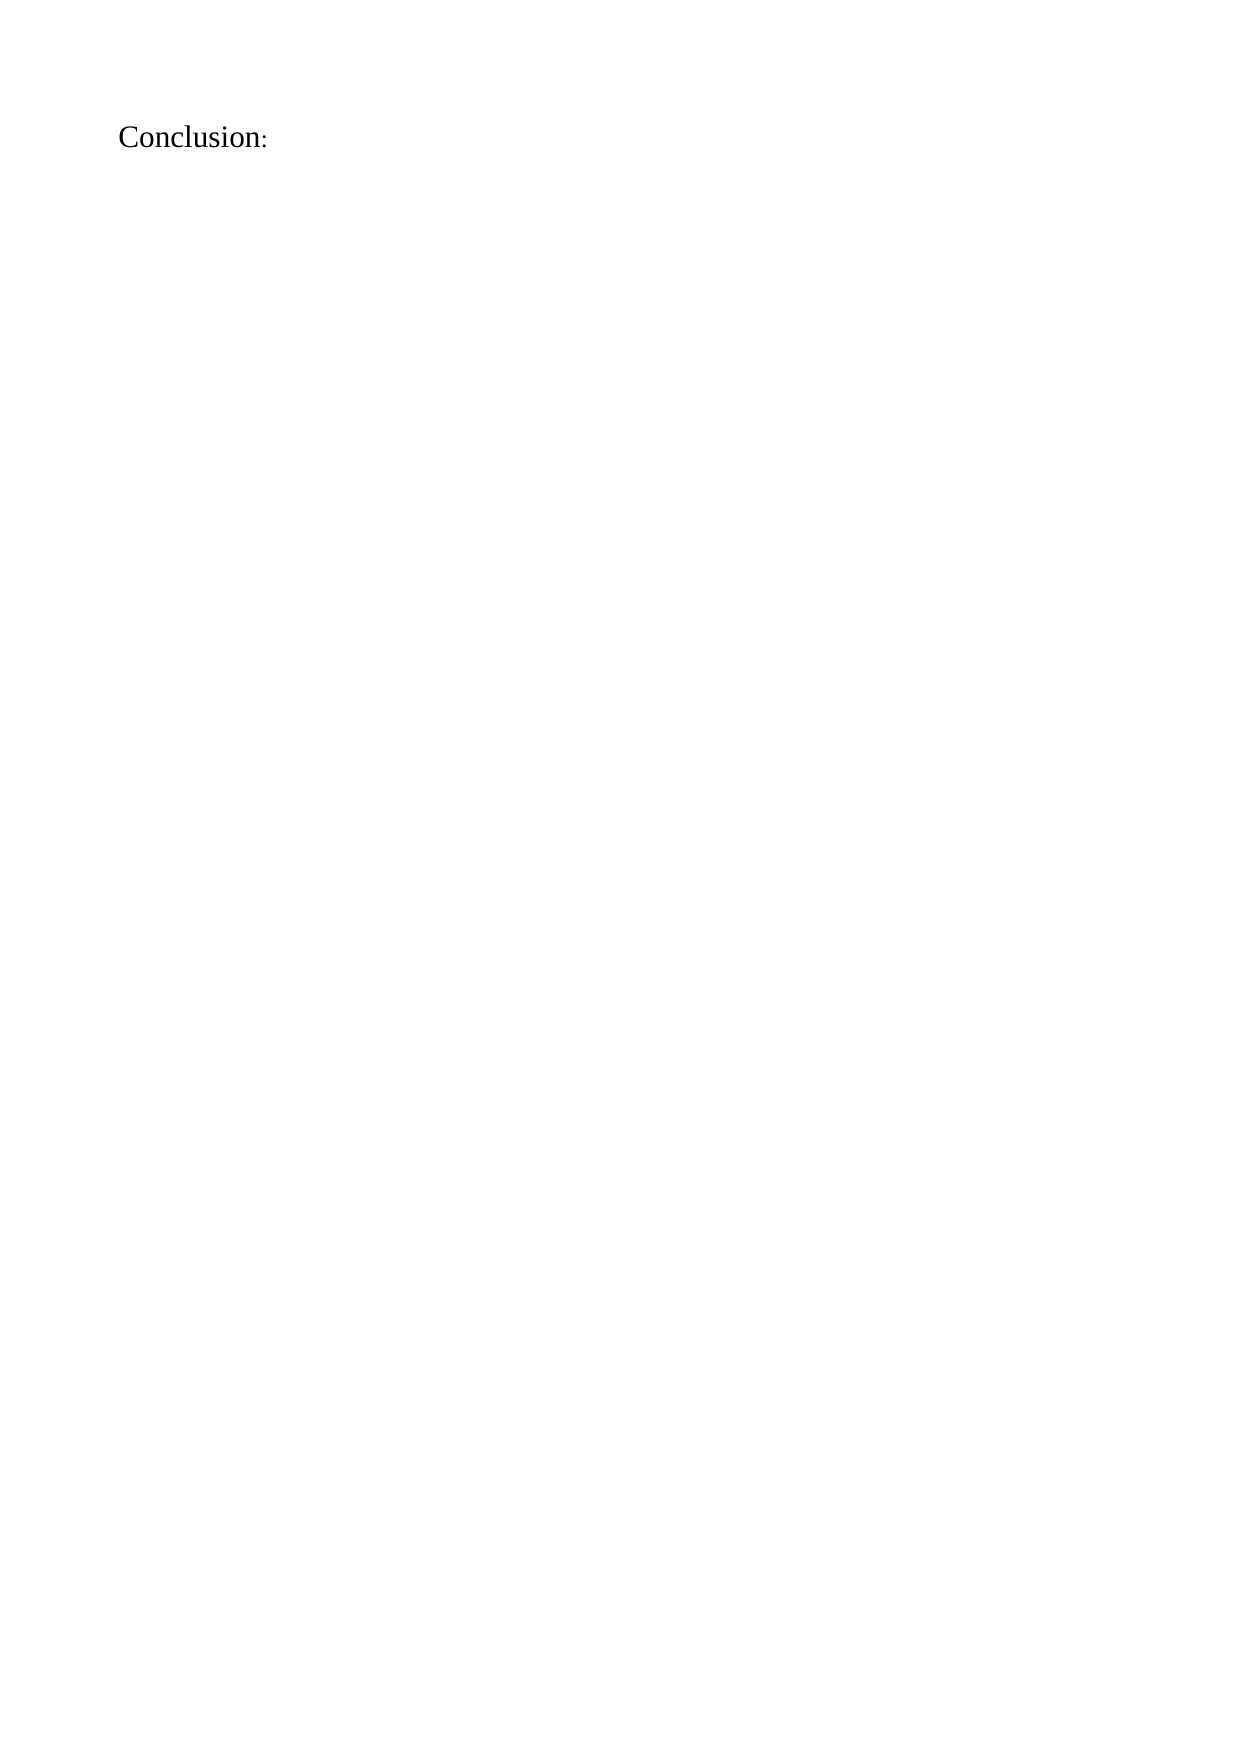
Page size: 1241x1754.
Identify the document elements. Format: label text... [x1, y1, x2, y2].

text Conclusion: [118, 118, 1122, 154]
